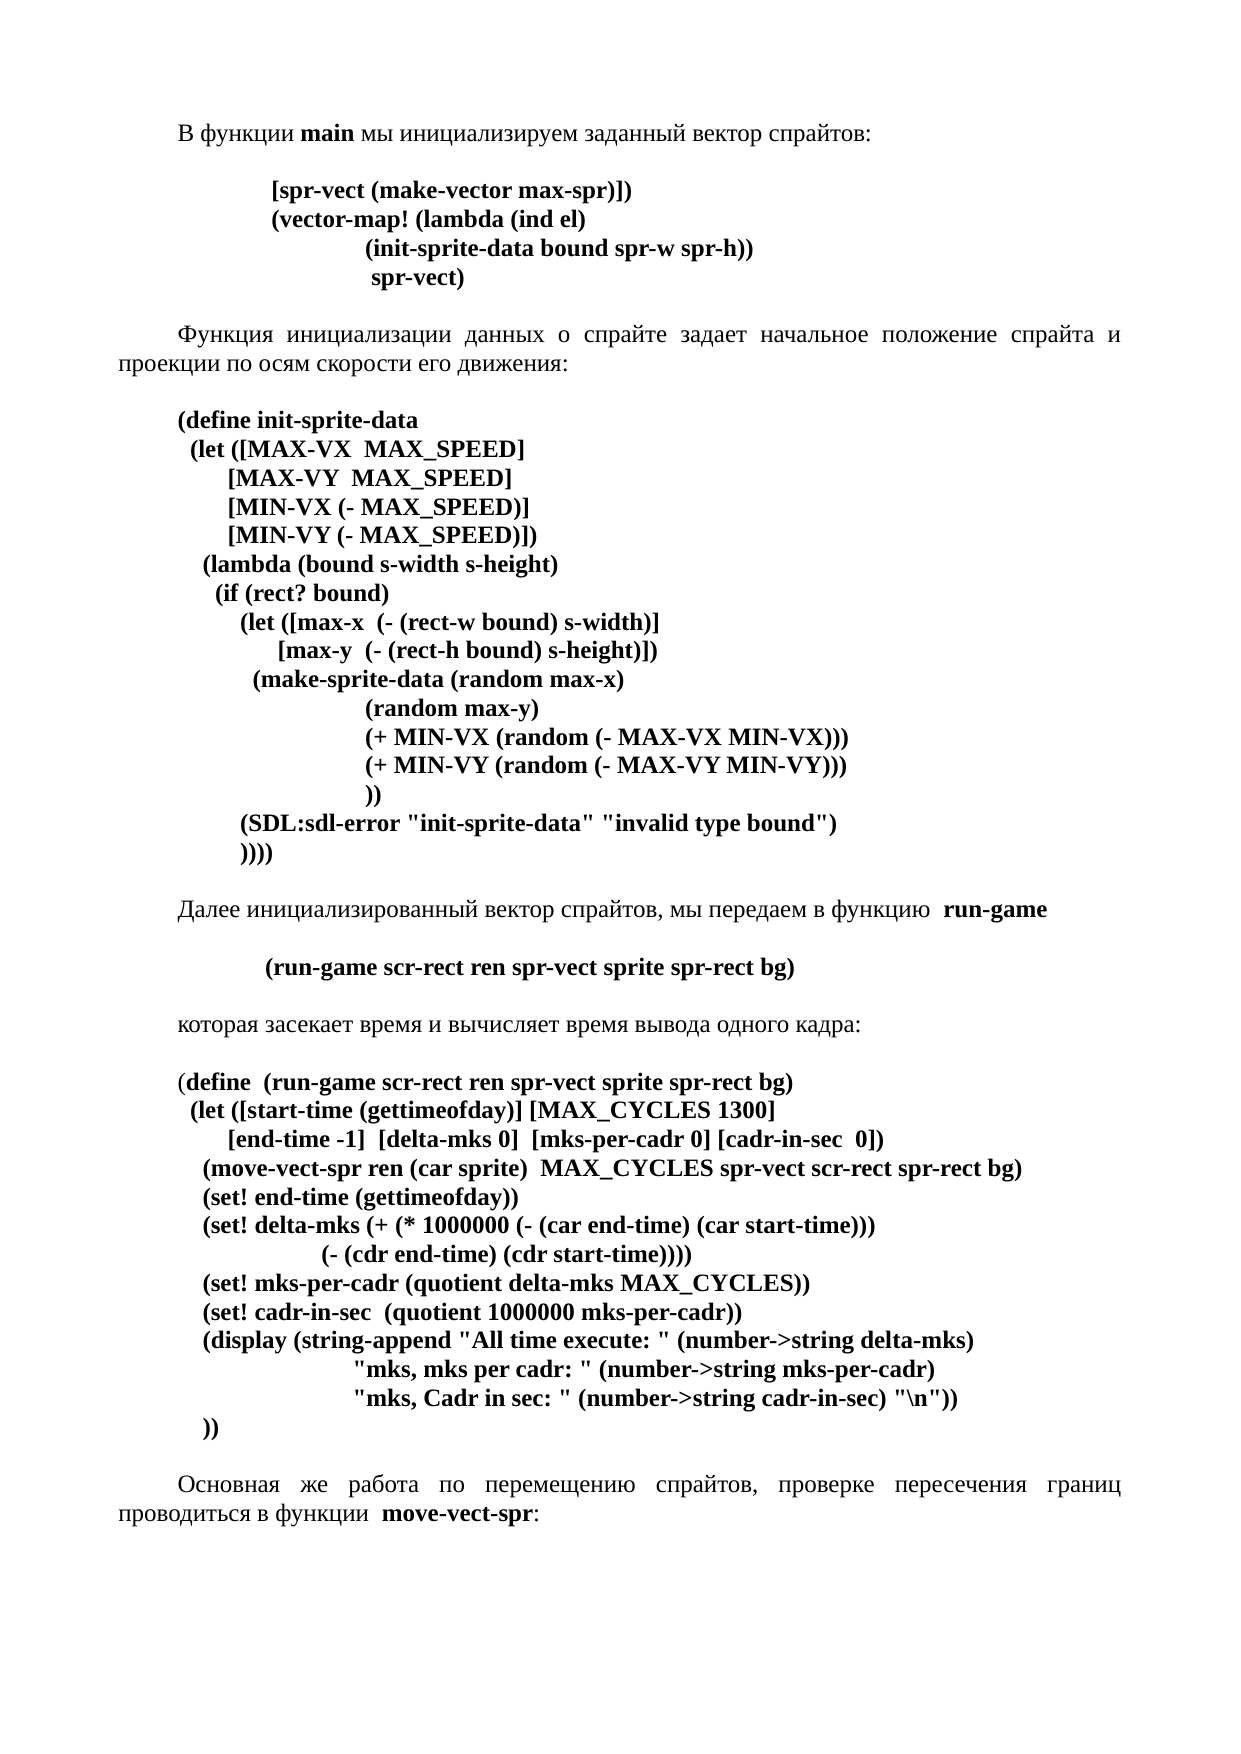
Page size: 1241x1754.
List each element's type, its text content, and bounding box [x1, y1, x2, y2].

text [end-time -1] [delta-mks 0] [mks-per-cadr 0] [cadr-in-sec 0]) [118, 1124, 1122, 1153]
text (let ([start-time (gettimeofday)] [MAX_CYCLES 1300] [118, 1096, 1122, 1124]
text (if (rect? bound) [118, 578, 1122, 607]
text (make-sprite-data (random max-x) [118, 664, 1122, 693]
text (move-vect-spr ren (car sprite) MAX_CYCLES spr-vect scr-rect spr-rect bg) [118, 1153, 1122, 1182]
text [MIN-VY (- MAX_SPEED)]) [118, 521, 1122, 549]
text )))) [118, 837, 1122, 866]
text Далее инициализированный вектор спрайтов, мы передаем в функцию run-game [118, 894, 1122, 923]
text (lambda (bound s-width s-height) [118, 549, 1122, 578]
text [spr-vect (make-vector max-spr)]) [118, 176, 1122, 204]
text (set! mks-per-cadr (quotient delta-mks MAX_CYCLES)) [118, 1268, 1122, 1297]
text (SDL:sdl-error "init-sprite-data" "invalid type bound") [118, 808, 1122, 837]
text )) [118, 779, 1122, 808]
text (- (cdr end-time) (cdr start-time)))) [118, 1239, 1122, 1268]
text (define (run-game scr-rect ren spr-vect sprite spr-rect bg) [118, 1067, 1122, 1096]
text Функция инициализации данных о спрайте задает начальное положение спрайта и проекции по осям скорости его движения: [118, 319, 1122, 377]
text [MAX-VY MAX_SPEED] [118, 463, 1122, 492]
text (define init-sprite-data [118, 406, 1122, 434]
text (+ MIN-VX (random (- MAX-VX MIN-VX))) [118, 722, 1122, 751]
text "mks, mks per cadr: " (number->string mks-per-cadr) [118, 1354, 1122, 1383]
text [MIN-VX (- MAX_SPEED)] [118, 492, 1122, 521]
text "mks, Cadr in sec: " (number->string cadr-in-sec) "\n")) [118, 1383, 1122, 1412]
text (display (string-append "All time execute: " (number->string delta-mks) [118, 1326, 1122, 1354]
text (set! delta-mks (+ (* 1000000 (- (car end-time) (car start-time))) [118, 1211, 1122, 1239]
text spr-vect) [118, 262, 1122, 291]
text В функции main мы инициализируем заданный вектор спрайтов: [118, 118, 1122, 147]
text [max-y (- (rect-h bound) s-height)]) [118, 636, 1122, 664]
text (+ MIN-VY (random (- MAX-VY MIN-VY))) [118, 751, 1122, 779]
text (vector-map! (lambda (ind el) [118, 204, 1122, 233]
text которая засекает время и вычисляет время вывода одного кадра: [118, 1009, 1122, 1038]
text (set! cadr-in-sec (quotient 1000000 mks-per-cadr)) [118, 1297, 1122, 1326]
text (set! end-time (gettimeofday)) [118, 1182, 1122, 1211]
text (random max-y) [118, 693, 1122, 722]
text (init-sprite-data bound spr-w spr-h)) [118, 233, 1122, 262]
text )) [118, 1412, 1122, 1441]
text (let ([max-x (- (rect-w bound) s-width)] [118, 607, 1122, 636]
text (let ([MAX-VX MAX_SPEED] [118, 434, 1122, 463]
text (run-game scr-rect ren spr-vect sprite spr-rect bg) [118, 952, 1122, 981]
text Основная же работа по перемещению спрайтов, проверке пересечения границ проводиться в функции move-vect-spr: [118, 1469, 1122, 1527]
